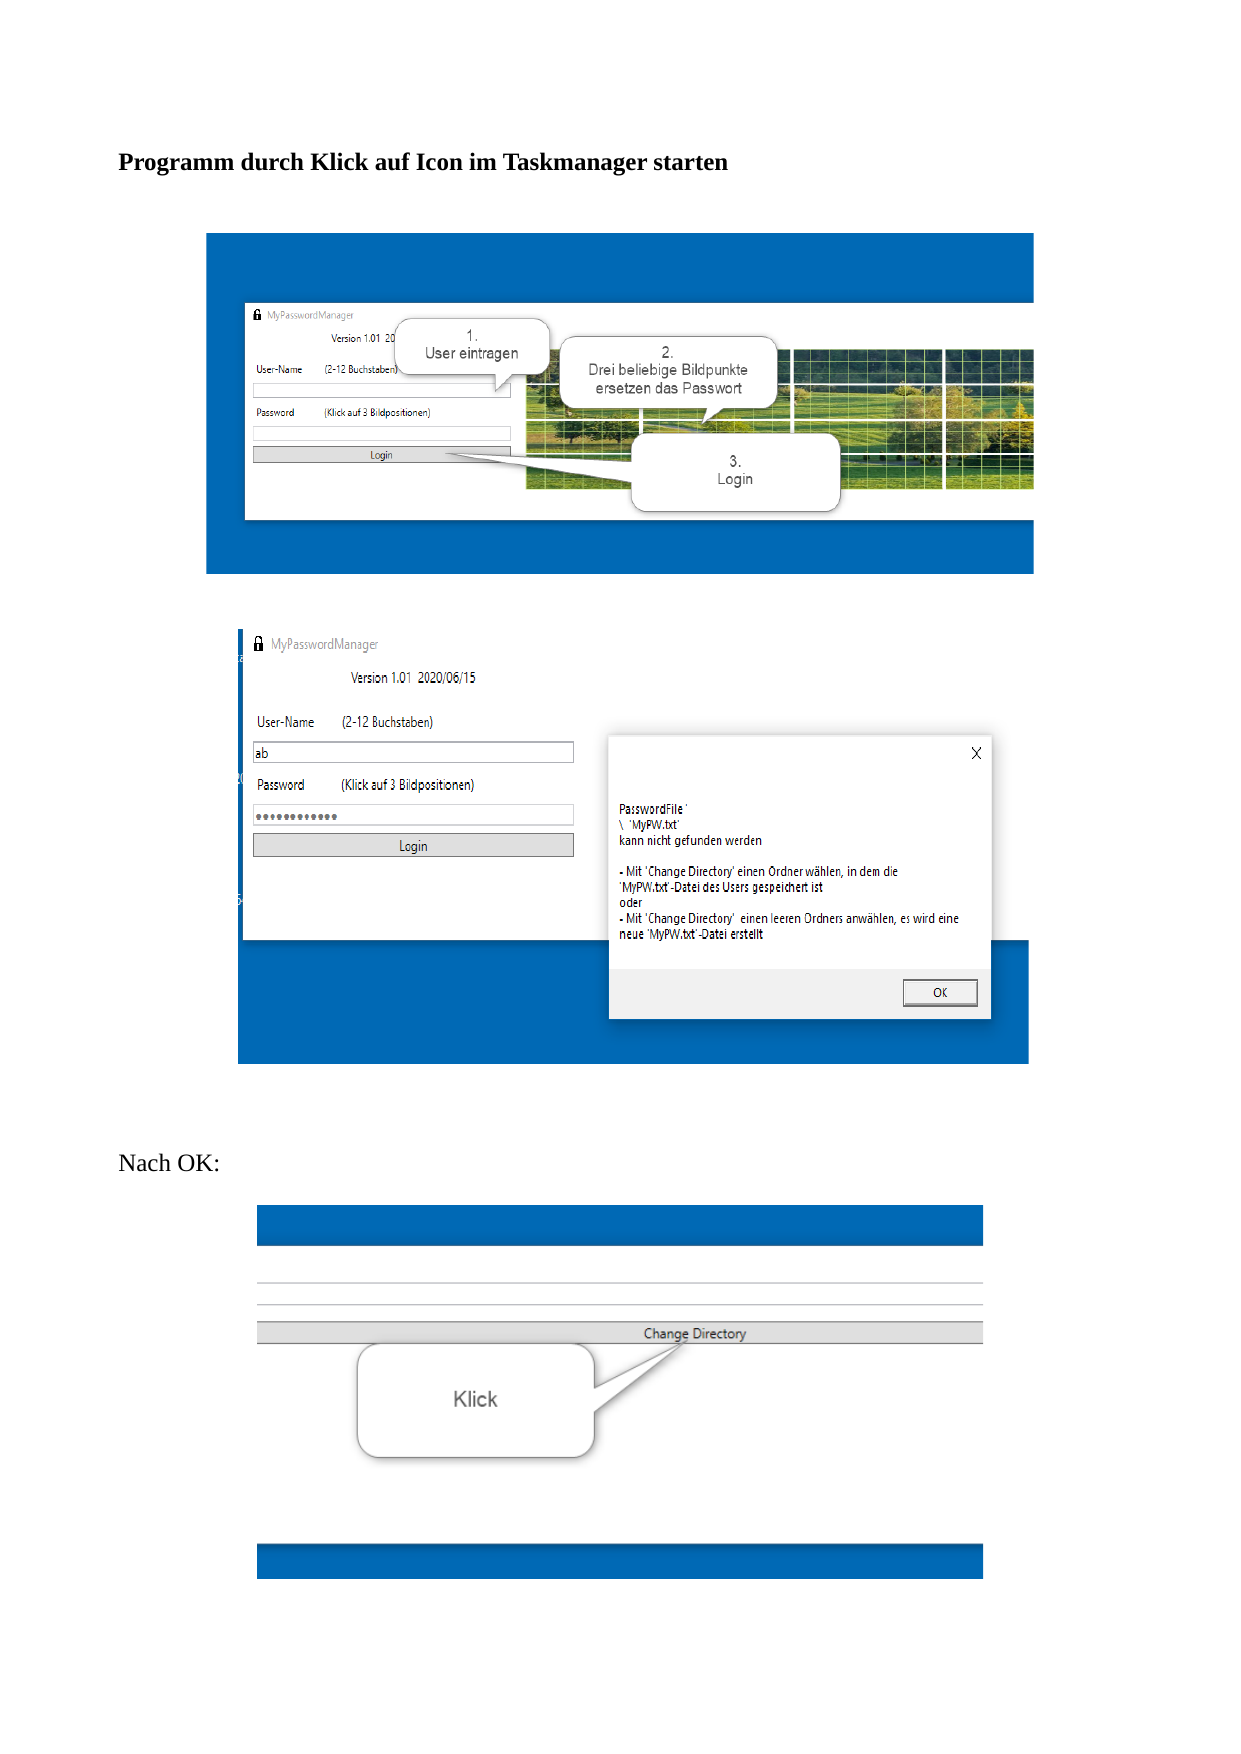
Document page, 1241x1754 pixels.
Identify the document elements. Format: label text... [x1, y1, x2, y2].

picture [206, 233, 1034, 574]
picture [257, 1205, 984, 1579]
text Nach OK: [118, 1148, 1122, 1177]
picture [238, 629, 1029, 1064]
text Programm durch Klick auf Icon im Taskmanager starten [118, 147, 1122, 176]
